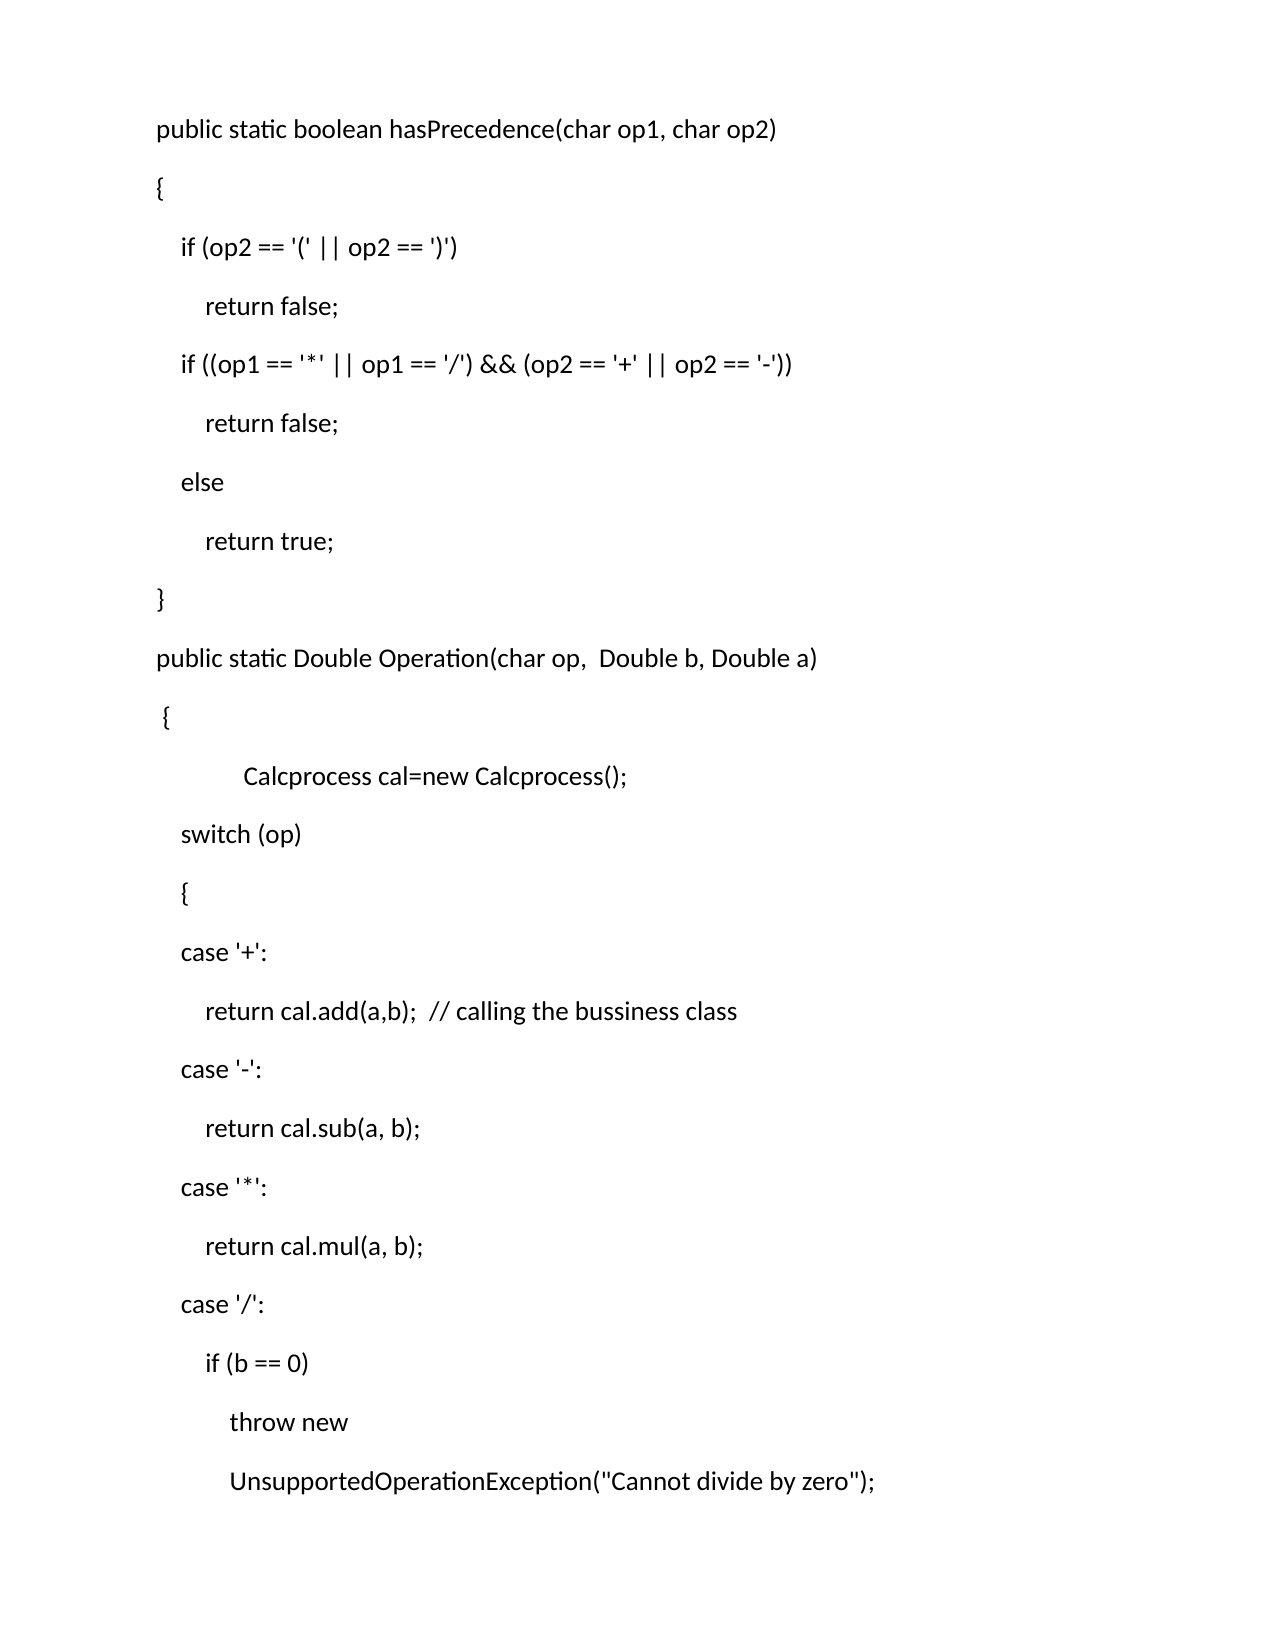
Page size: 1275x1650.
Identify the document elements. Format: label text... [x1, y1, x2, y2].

text } [150, 582, 1162, 616]
text return cal.sub(a, b); [150, 1111, 1162, 1144]
text UnsupportedOperationException("Cannot divide by zero"); [150, 1464, 1162, 1497]
text public static Double Operation(char op, Double b, Double a) [150, 641, 1162, 674]
text case '*': [150, 1170, 1162, 1203]
text return cal.add(a,b); // calling the bussiness class [150, 994, 1162, 1027]
text else [150, 465, 1162, 498]
text case '-': [150, 1052, 1162, 1086]
text Calcprocess cal=new Calcprocess(); [150, 759, 1162, 792]
text throw new [150, 1405, 1162, 1438]
text return cal.mul(a, b); [150, 1229, 1162, 1262]
text case '/': [150, 1287, 1162, 1321]
text if (op2 == '(' || op2 == ')') [150, 230, 1162, 263]
text public static boolean hasPrecedence(char op1, char op2) [150, 112, 1162, 146]
text if ((op1 == '*' || op1 == '/') && (op2 == '+' || op2 == '-')) [150, 347, 1162, 381]
text { [150, 700, 1162, 733]
text case '+': [150, 935, 1162, 968]
text if (b == 0) [150, 1346, 1162, 1379]
text { [150, 171, 1162, 204]
text return false; [150, 406, 1162, 439]
text { [150, 876, 1162, 909]
text return false; [150, 289, 1162, 322]
text switch (op) [150, 817, 1162, 851]
text return true; [150, 524, 1162, 557]
